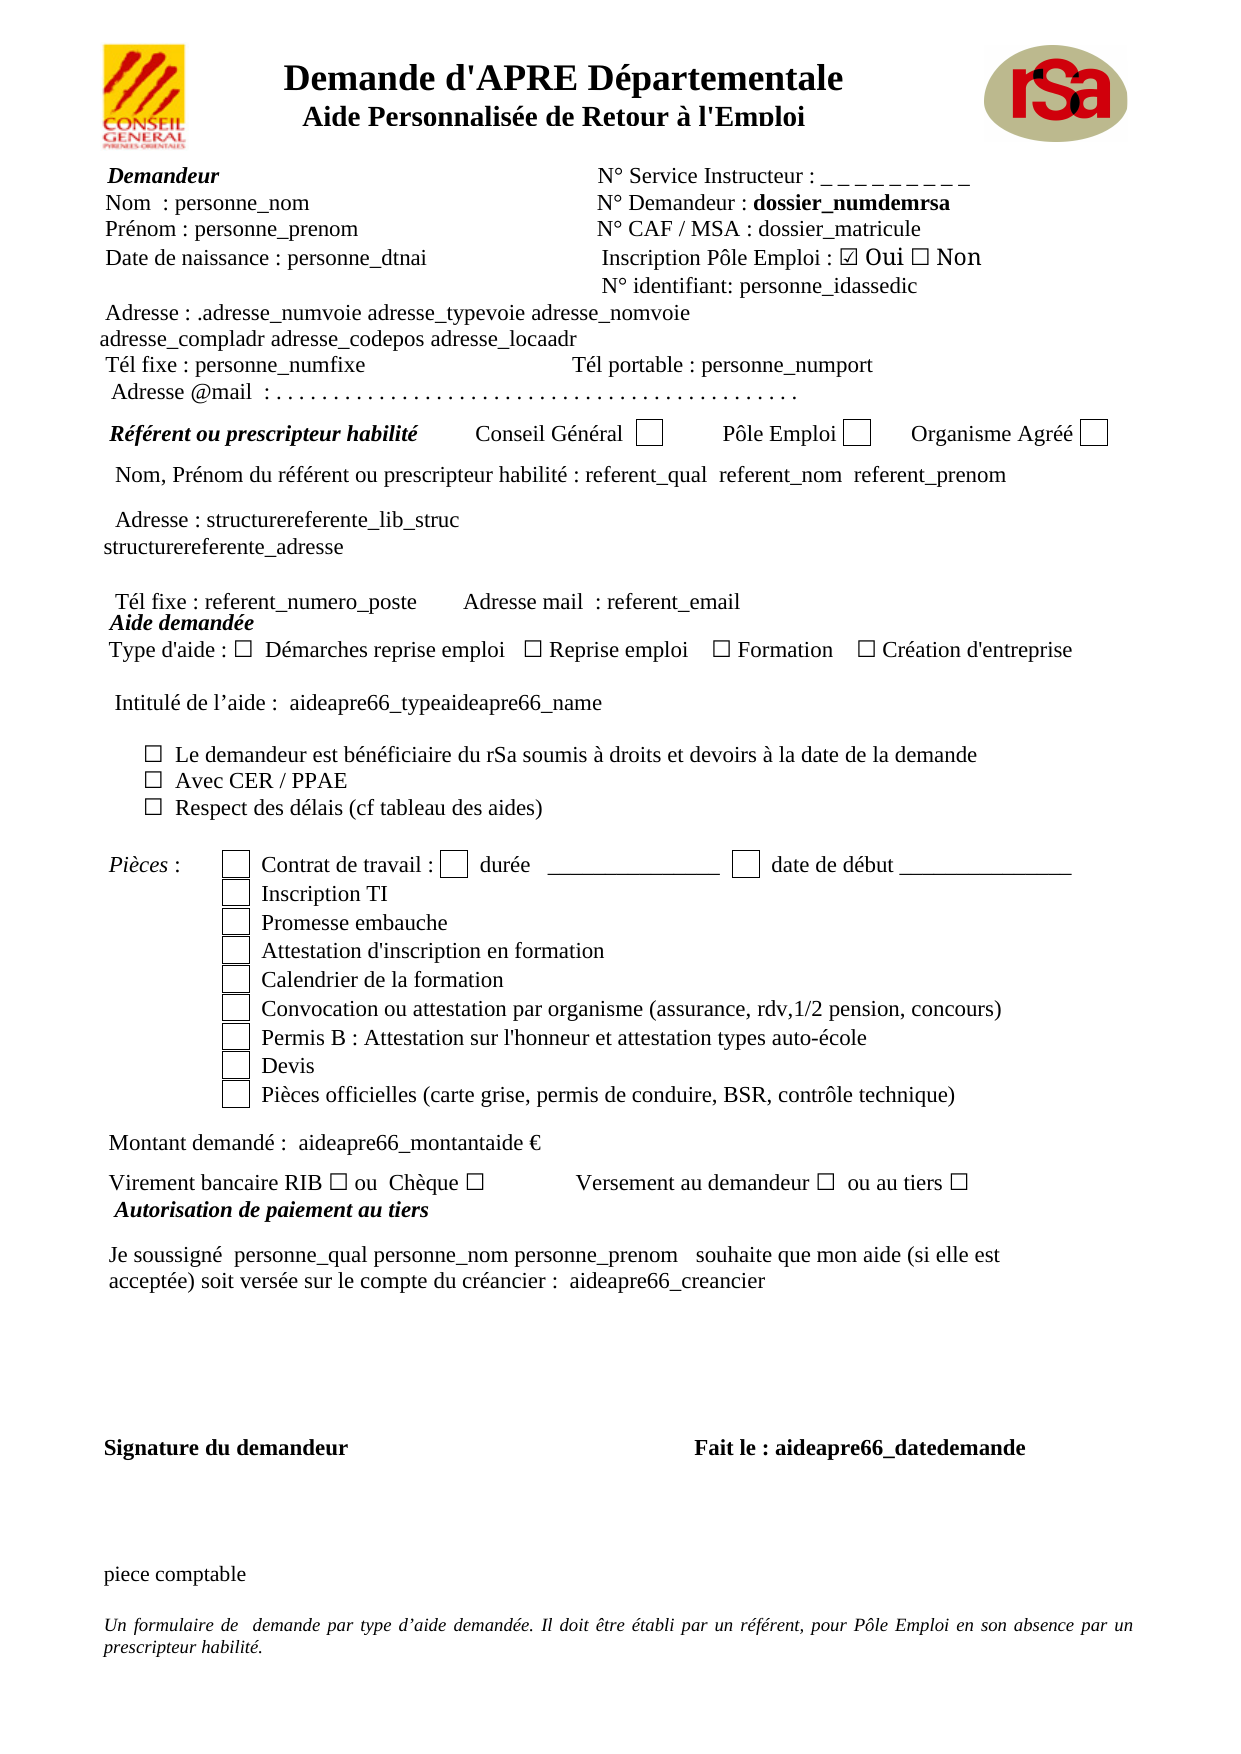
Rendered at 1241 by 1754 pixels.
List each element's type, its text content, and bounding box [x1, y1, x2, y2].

text Virement bancaire RIB ☐ ou Chèque ☐ Versement au demandeur ☐ ou au tiers ☐ [103, 1169, 1131, 1196]
text Signature du demandeur Fait le : [103, 1434, 1134, 1461]
text Pièces officielles (carte grise, permis de conduire, BSR, contrôle technique) [103, 1079, 1131, 1108]
text Aide demandée [103, 609, 1131, 636]
text Adresse : . [99, 299, 1127, 325]
text Inscription TI [103, 878, 1131, 907]
text Intitulé de l’aide : [103, 688, 1131, 715]
text Adresse : [103, 506, 1128, 533]
text Nom, Prénom du référent ou prescripteur habilité : [103, 461, 1128, 487]
text Référent ou prescripteur habilité Conseil Général Pôle Emploi Organisme Agréé [103, 418, 1128, 447]
text piece comptable [103, 1561, 1134, 1587]
text Prénom : N° CAF / MSA : [99, 215, 1127, 241]
text Adresse @mail : . . . . . . . . . . . . . . . . . . . . . . . . . . . . . . . . . . . . . . . . . . . . . . [99, 378, 1127, 404]
text Promesse embauche [103, 907, 1131, 935]
text ☐ Avec CER / PPAE [103, 768, 1131, 794]
picture [100, 42, 189, 151]
text ☐ Respect des délais (cf tableau des aides) [103, 794, 1131, 820]
text Attestation d'inscription en formation [103, 935, 1131, 964]
text Aide Personnalisée de Retour à l'Emploi [127, 99, 1059, 126]
text Date de naissance : Inscription Pôle Emploi : ☑ Oui ☐ Non [99, 241, 1127, 272]
text Demandeur N° Service Instructeur : _ _ _ _ _ _ _ _ _ [99, 162, 1127, 188]
text Type d'aide : ☐ Démarches reprise emploi ☐ Reprise emploi ☐ Formation ☐ Création d'entreprise [103, 636, 1131, 662]
text ☐ Le demandeur est bénéficiaire du rSa soumis à droits et devoirs à la date de la demande [103, 741, 1131, 768]
text Tél fixe : Tél portable : [99, 352, 1127, 378]
text Tél fixe : Adresse mail : [103, 588, 1128, 609]
text Pièces : Contrat de travail : durée _______________ date de début _______________ [103, 849, 1131, 878]
text Montant demandé : € [103, 1129, 1131, 1155]
text Convocation ou attestation par organisme (assurance, rdv,1/2 pension, concours) [103, 993, 1131, 1022]
text Nom : N° Demandeur : [99, 188, 1127, 215]
text acceptée) soit versée sur le compte du créancier : [103, 1268, 1131, 1294]
text Je soussigné souhaite que mon aide (si elle est [103, 1241, 1131, 1268]
text Devis [103, 1050, 1131, 1079]
text Autorisation de paiement au tiers [103, 1196, 1131, 1222]
text Permis B : Attestation sur l'honneur et attestation types auto-école [103, 1022, 1131, 1050]
text Calendrier de la formation [103, 964, 1131, 993]
text N° identifiant: [99, 272, 1127, 299]
text Demande d'APRE Départementale [127, 56, 1059, 99]
